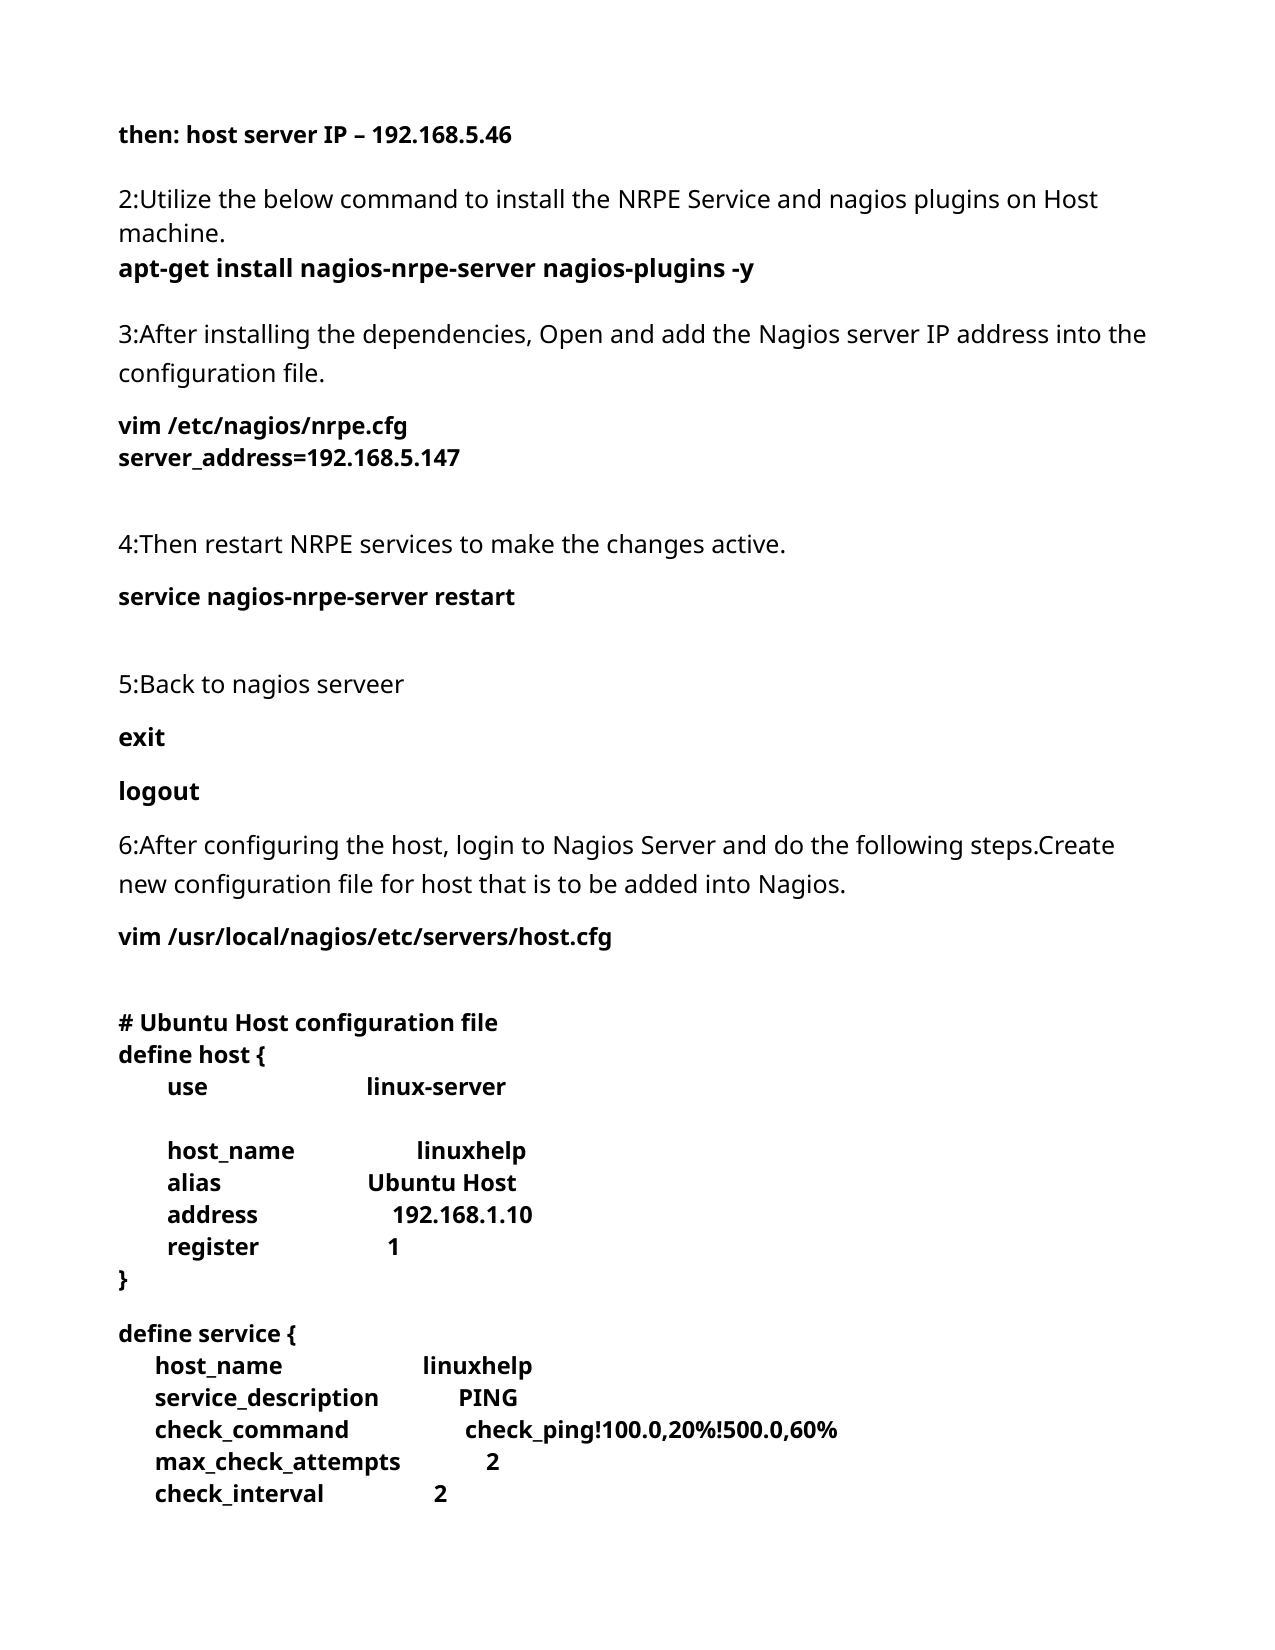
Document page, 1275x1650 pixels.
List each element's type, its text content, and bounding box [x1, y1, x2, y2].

text define service { [118, 1318, 1157, 1350]
text vim /etc/nagios/nrpe.cfg [118, 409, 1157, 441]
text host_name linuxhelp [118, 1134, 1157, 1166]
text vim /usr/local/nagios/etc/servers/host.cfg [118, 921, 1157, 952]
text check_command check_ping!100.0,20%!500.0,60% [118, 1414, 1157, 1446]
text use linux-server [118, 1070, 1157, 1102]
text 3:After installing the dependencies, Open and add the Nagios server IP address into the configuration file. [118, 316, 1157, 389]
text 5:Back to nagios serveer [118, 666, 1157, 700]
text logout [118, 774, 1157, 808]
text address 192.168.1.10 [118, 1198, 1157, 1230]
text server_address=192.168.5.147 [118, 441, 1157, 473]
text # Ubuntu Host configuration file [118, 1006, 1157, 1038]
text service nagios-nrpe-server restart [118, 581, 1157, 613]
text host_name linuxhelp [118, 1350, 1157, 1382]
text 6:After configuring the host, login to Nagios Server and do the following steps.Create new configuration file for host that is to be added into Nagios. [118, 828, 1157, 901]
text check_interval 2 [118, 1478, 1157, 1509]
text register 1 [118, 1230, 1157, 1262]
text 4:Then restart NRPE services to make the changes active. [118, 527, 1157, 561]
text apt-get install nagios-nrpe-server nagios-plugins -y [118, 250, 1157, 284]
text alias Ubuntu Host [118, 1166, 1157, 1198]
text then: host server IP – 192.168.5.46 [118, 118, 1157, 150]
text exit [118, 720, 1157, 754]
text define host { [118, 1038, 1157, 1070]
text service_description PING [118, 1382, 1157, 1414]
text } [118, 1262, 1157, 1294]
text 2:Utilize the below command to install the NRPE Service and nagios plugins on Host machine. [118, 182, 1157, 250]
text max_check_attempts 2 [118, 1446, 1157, 1478]
